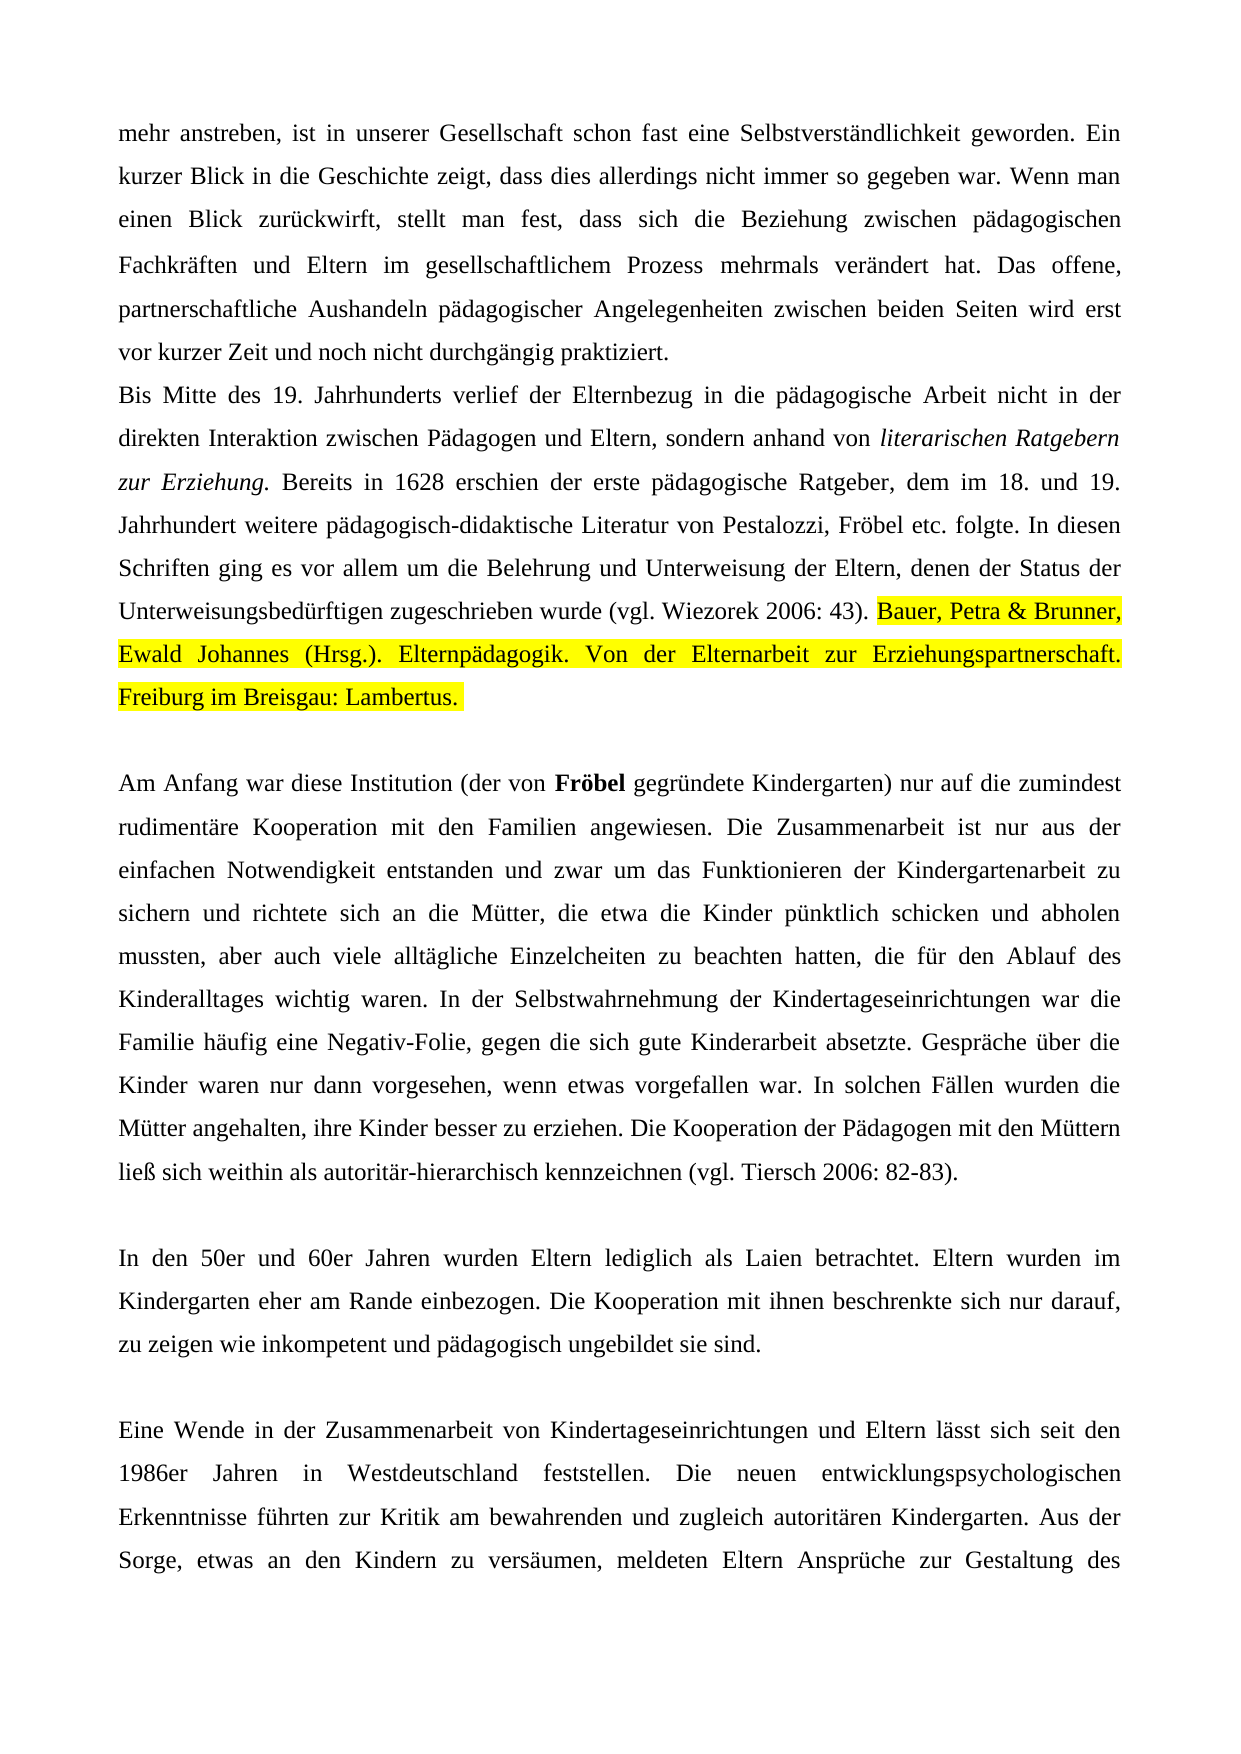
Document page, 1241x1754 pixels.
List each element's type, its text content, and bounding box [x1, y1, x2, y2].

text mehr anstreben, ist in unserer Gesellschaft schon fast eine Selbstverständlichkeit geworden. Ein kurzer Blick in die Geschichte zeigt, dass dies allerdings nicht immer so gegeben war. Wenn man einen Blick zurückwirft, stellt man fest, dass sich die Beziehung zwischen pädagogischen Fachkräften und Eltern im gesellschaftlichem Prozess mehrmals verändert hat. Das offene, partnerschaftliche Aushandeln pädagogischer Angelegenheiten zwischen beiden Seiten wird erst vor kurzer Zeit und noch nicht durchgängig praktiziert. [118, 118, 1122, 366]
text In den 50er und 60er Jahren wurden Eltern lediglich als Laien betrachtet. Eltern wurden im Kindergarten eher am Rande einbezogen. Die Kooperation mit ihnen beschrenkte sich nur darauf, zu zeigen wie inkompetent und pädagogisch ungebildet sie sind. [118, 1243, 1122, 1358]
text Am Anfang war diese Institution (der von Fröbel gegründete Kindergarten) nur auf die zumindest rudimentäre Kooperation mit den Familien angewiesen. Die Zusammenarbeit ist nur aus der einfachen Notwendigkeit entstanden und zwar um das Funktionieren der Kindergartenarbeit zu sichern und richtete sich an die Mütter, die etwa die Kinder pünktlich schicken und abholen mussten, aber auch viele alltägliche Einzelcheiten zu beachten hatten, die für den Ablauf des Kinderalltages wichtig waren. In der Selbstwahrnehmung der Kindertageseinrichtungen war die Familie häufig eine Negativ-Folie, gegen die sich gute Kinderarbeit absetzte. Gespräche über die Kinder waren nur dann vorgesehen, wenn etwas vorgefallen war. In solchen Fällen wurden die Mütter angehalten, ihre Kinder besser zu erziehen. Die Kooperation der Pädagogen mit den Müttern ließ sich weithin als autoritär-hierarchisch kennzeichnen (vgl. Tiersch 2006: 82-83). [118, 768, 1122, 1185]
text Bis Mitte des 19. Jahrhunderts verlief der Elternbezug in die pädagogische Arbeit nicht in der direkten Interaktion zwischen Pädagogen und Eltern, sondern anhand von literarischen Ratgebern zur Erziehung. Bereits in 1628 erschien der erste pädagogische Ratgeber, dem im 18. und 19. Jahrhundert weitere pädagogisch-didaktische Literatur von Pestalozzi, Fröbel etc. folgte. In diesen Schriften ging es vor allem um die Belehrung und Unterweisung der Eltern, denen der Status der Unterweisungsbedürftigen zugeschrieben wurde (vgl. Wiezorek 2006: 43). Bauer, Petra & Brunner, Ewald Johannes (Hrsg.). Elternpädagogik. Von der Elternarbeit zur Erziehungspartnerschaft. Freiburg im Breisgau: Lambertus. [118, 380, 1122, 711]
text Eine Wende in der Zusammenarbeit von Kindertageseinrichtungen und Eltern lässt sich seit den 1986er Jahren in Westdeutschland feststellen. Die neuen entwicklungspsychologischen Erkenntnisse führten zur Kritik am bewahrenden und zugleich autoritären Kindergarten. Aus der Sorge, etwas an den Kindern zu versäumen, meldeten Eltern Ansprüche zur Gestaltung des [118, 1415, 1122, 1573]
